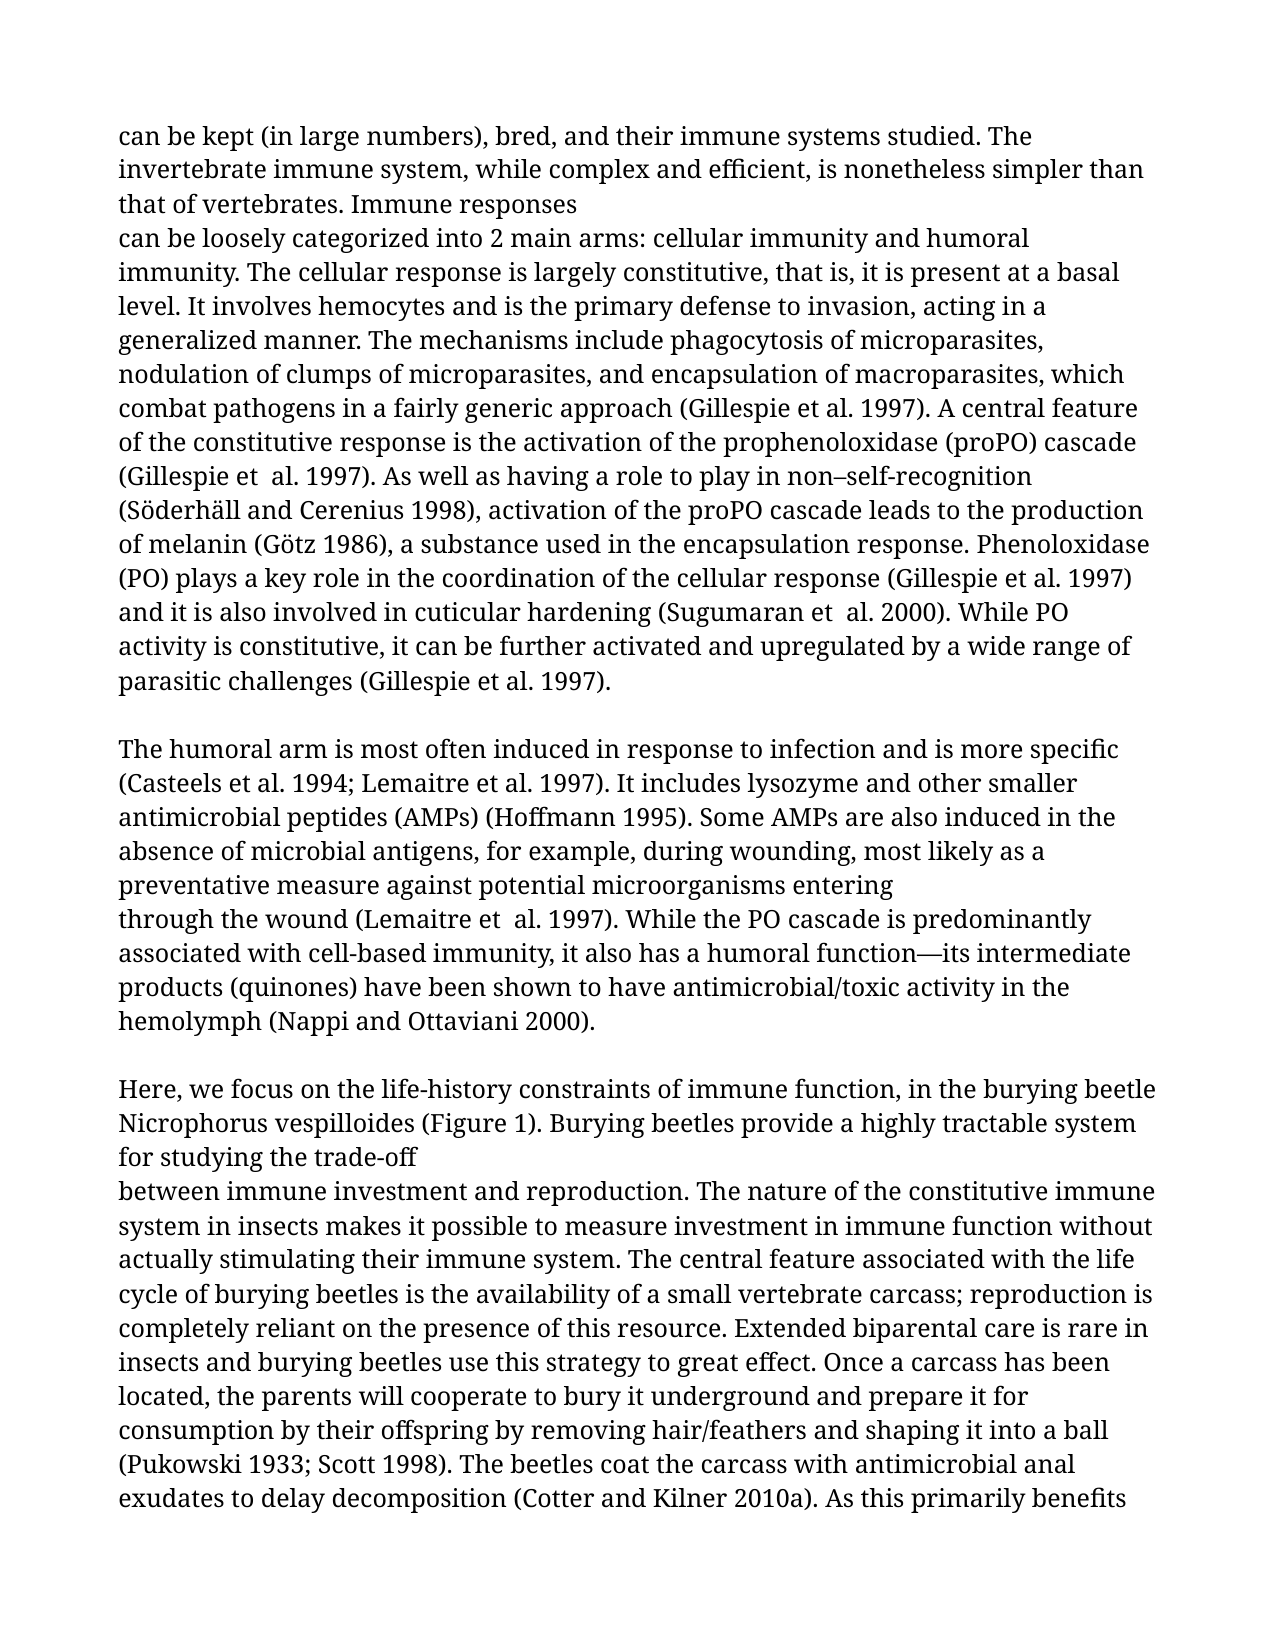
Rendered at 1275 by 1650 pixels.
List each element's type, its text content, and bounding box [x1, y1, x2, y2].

text The humoral arm is most often induced in response to infection and is more specific (Casteels et al. 1994; Lemaitre et al. 1997). It includes lysozyme and other smaller antimicrobial peptides (AMPs) (Hoffmann 1995). Some AMPs are also induced in the absence of microbial antigens, for example, during wounding, most likely as a preventative measure against potential microorganisms entering [118, 731, 1157, 902]
text can be loosely categorized into 2 main arms: cellular immunity and humoral immunity. The cellular response is largely constitutive, that is, it is present at a basal level. It involves hemocytes and is the primary defense to invasion, acting in a generalized manner. The mechanisms include phagocytosis of microparasites, nodulation of clumps of microparasites, and encapsulation of macroparasites, which combat pathogens in a fairly generic approach (Gillespie et al. 1997). A central feature of the constitutive response is the activation of the prophenoloxidase (proPO) cascade (Gillespie et al. 1997). As well as having a role to play in non–self-recognition (Söderhäll and Cerenius 1998), activation of the proPO cascade leads to the production of melanin (Götz 1986), a substance used in the encapsulation response. Phenoloxidase (PO) plays a key role in the coordination of the cellular response (Gillespie et al. 1997) and it is also involved in cuticular hardening (Sugumaran et al. 2000). While PO activity is constitutive, it can be further activated and upregulated by a wide range of parasitic challenges (Gillespie et al. 1997). [118, 220, 1157, 697]
text through the wound (Lemaitre et al. 1997). While the PO cascade is predominantly associated with cell-based immunity, it also has a humoral function—its intermediate products (quinones) have been shown to have antimicrobial/toxic activity in the hemolymph (Nappi and Ottaviani 2000). [118, 902, 1157, 1038]
text between immune investment and reproduction. The nature of the constitutive immune system in insects makes it possible to measure investment in immune function without actually stimulating their immune system. The central feature associated with the life cycle of burying beetles is the availability of a small vertebrate carcass; reproduction is completely reliant on the presence of this resource. Extended biparental care is rare in insects and burying beetles use this strategy to great effect. Once a carcass has been located, the parents will cooperate to bury it underground and prepare it for consumption by their offspring by removing hair/feathers and shaping it into a ball (Pukowski 1933; Scott 1998). The beetles coat the carcass with antimicrobial anal exudates to delay decomposition (Cotter and Kilner 2010a). As this primarily benefits [118, 1174, 1157, 1515]
text Here, we focus on the life-history constraints of immune function, in the burying beetle Nicrophorus vespilloides (Figure 1). Burying beetles provide a highly tractable system for studying the trade-off [118, 1072, 1157, 1174]
text can be kept (in large numbers), bred, and their immune systems studied. The invertebrate immune system, while complex and efficient, is nonetheless simpler than that of vertebrates. Immune responses [118, 118, 1157, 220]
